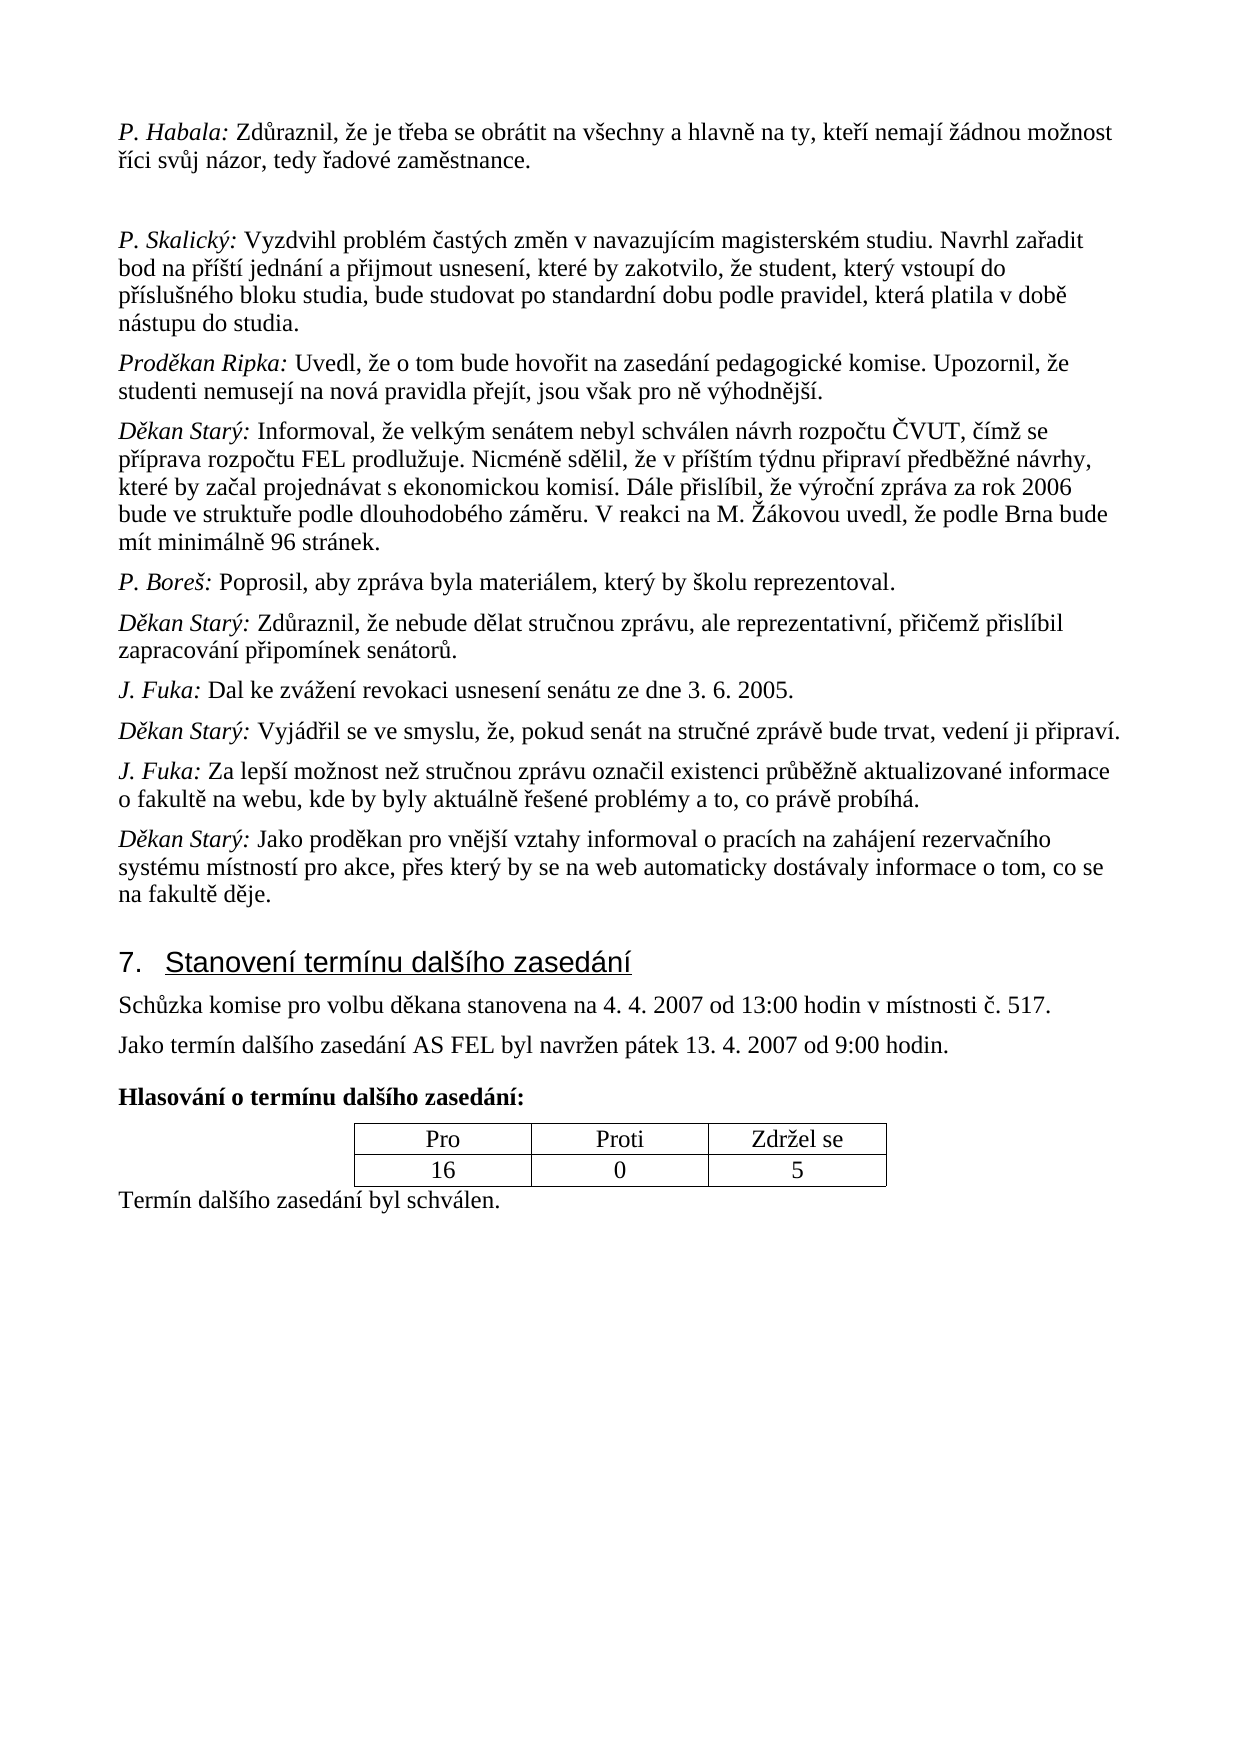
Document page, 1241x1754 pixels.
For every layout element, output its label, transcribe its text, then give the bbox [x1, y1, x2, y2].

text Proděkan Ripka: Uvedl, že o tom bude hovořit na zasedání pedagogické komise. Upozornil, že studenti nemusejí na nová pravidla přejít, jsou však pro ně výhodnější. [118, 349, 1122, 405]
text Děkan Starý: Jako proděkan pro vnější vztahy informoval o pracích na zahájení rezervačního systému místností pro akce, přes který by se na web automaticky dostávaly informace o tom, co se na fakultě děje. [118, 825, 1122, 908]
subtitle Hlasování o termínu dalšího zasedání: [118, 1083, 1122, 1111]
table_header Zdržel se [709, 1124, 886, 1154]
text Děkan Starý: Zdůraznil, že nebude dělat stručnou zprávu, ale reprezentativní, přičemž přislíbil zapracování připomínek senátorů. [118, 609, 1122, 664]
table_cell 0 [532, 1155, 708, 1186]
text Děkan Starý: Informoval, že velkým senátem nebyl schválen návrh rozpočtu ČVUT, čímž se příprava rozpočtu FEL prodlužuje. Nicméně sdělil, že v příštím týdnu připraví předběžné návrhy, které by začal projednávat s ekonomickou komisí. Dále přislíbil, že výroční zpráva za rok 2006 bude ve struktuře podle dlouhodobého záměru. V reakci na M. Žákovou uvedl, že podle Brna bude mít minimálně 96 stránek. [118, 417, 1122, 556]
text P. Boreš: Poprosil, aby zpráva byla materiálem, který by školu reprezentoval. [118, 568, 1122, 596]
table_cell 5 [709, 1155, 886, 1186]
text P. Habala: Zdůraznil, že je třeba se obrátit na všechny a hlavně na ty, kteří nemají žádnou možnost říci svůj názor, tedy řadové zaměstnance. [118, 118, 1122, 173]
text P. Skalický: Vyzdvihl problém častých změn v navazujícím magisterském studiu. Navrhl zařadit bod na příští jednání a přijmout usnesení, které by zakotvilo, že student, který vstoupí do příslušného bloku studia, bude studovat po standardní dobu podle pravidel, která platila v době nástupu do studia. [118, 226, 1122, 337]
text Termín dalšího zasedání byl schválen. [118, 1186, 1122, 1213]
table_header Proti [532, 1124, 708, 1154]
text J. Fuka: Dal ke zvážení revokaci usnesení senátu ze dne 3. 6. 2005. [118, 677, 1122, 704]
subtitle Stanovení termínu dalšího zasedání [118, 946, 1122, 978]
text Schůzka komise pro volbu děkana stanovena na 4. 4. 2007 od 13:00 hodin v místnosti č. 517. [118, 991, 1122, 1018]
table_header Pro [355, 1124, 531, 1154]
text Jako termín dalšího zasedání AS FEL byl navržen pátek 13. 4. 2007 od 9:00 hodin. [118, 1031, 1122, 1059]
table_cell 16 [355, 1155, 531, 1186]
text J. Fuka: Za lepší možnost než stručnou zprávu označil existenci průběžně aktualizované informace o fakultě na webu, kde by byly aktuálně řešené problémy a to, co právě probíhá. [118, 757, 1122, 812]
text Děkan Starý: Vyjádřil se ve smyslu, že, pokud senát na stručné zprávě bude trvat, vedení ji připraví. [118, 717, 1122, 744]
